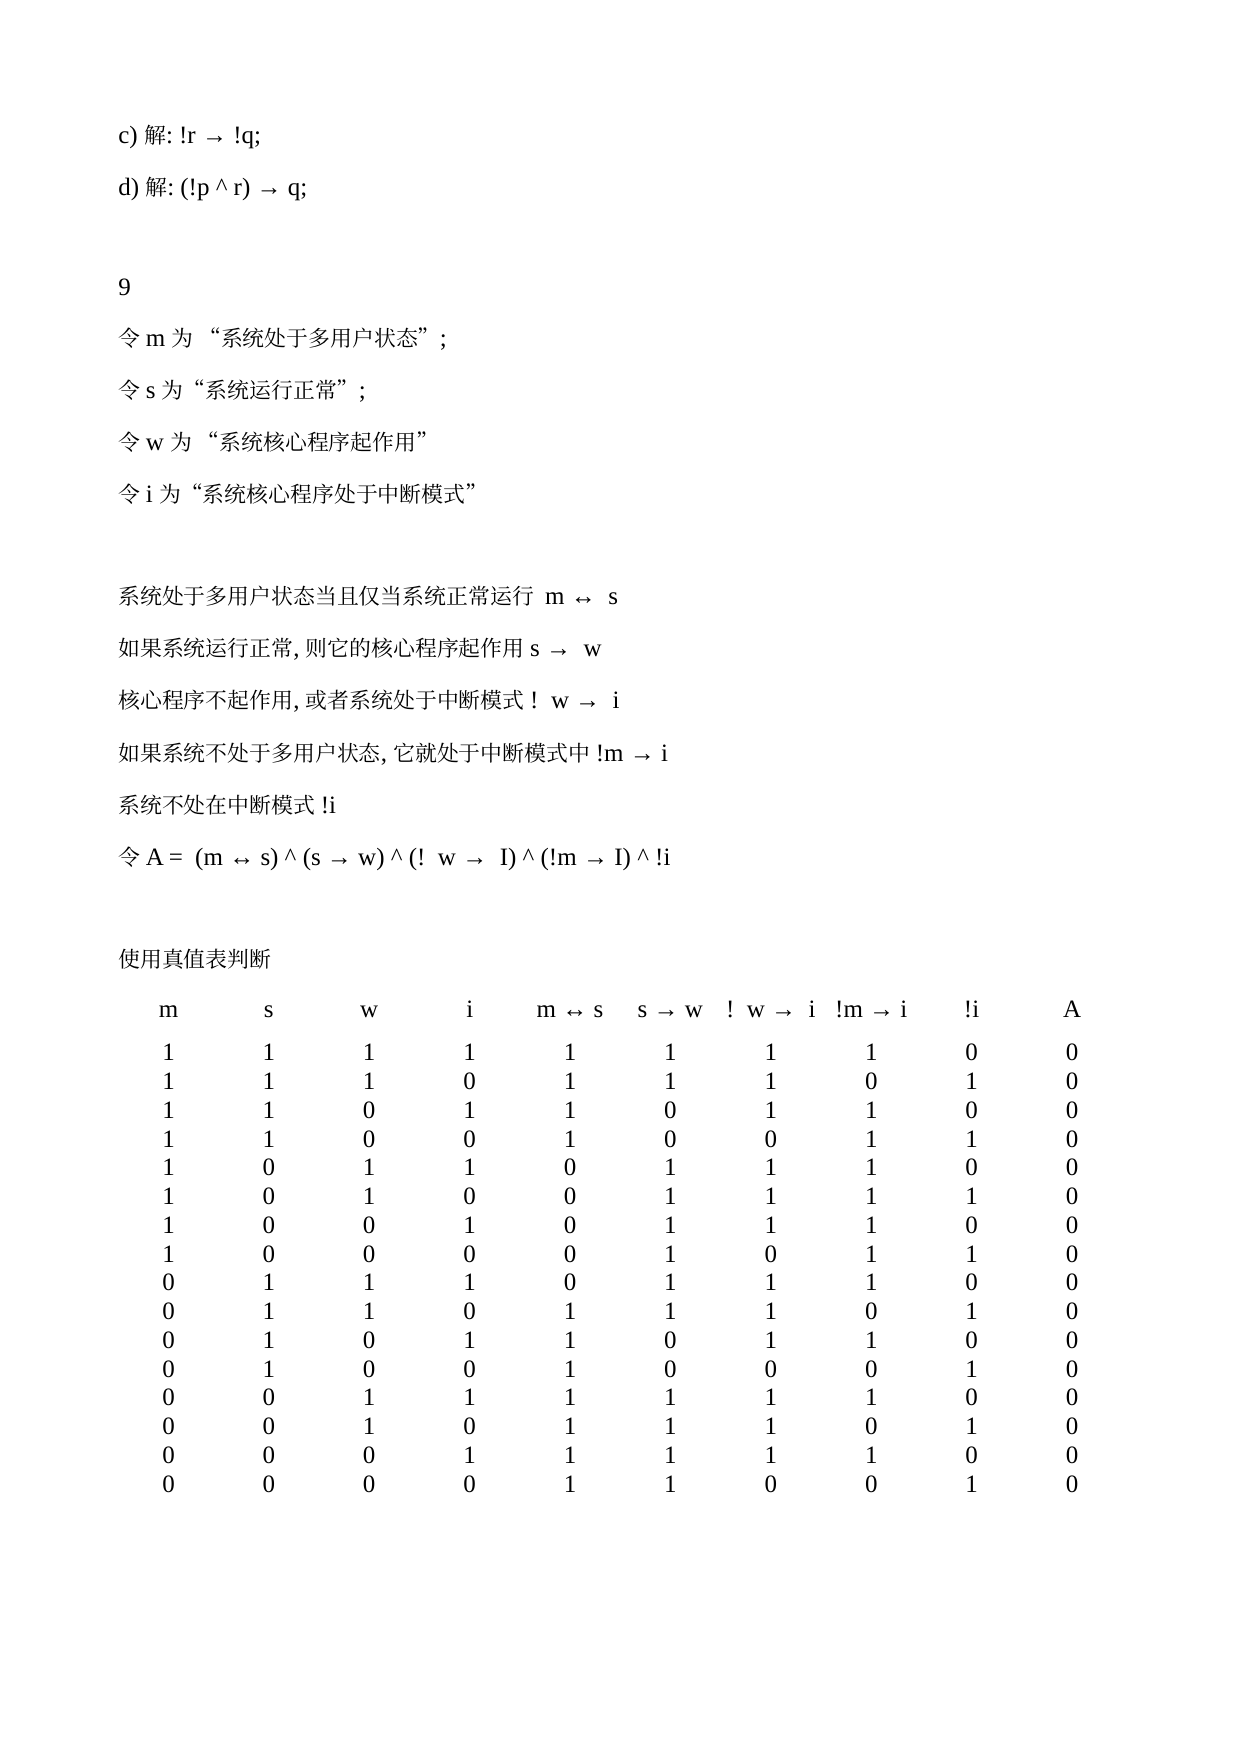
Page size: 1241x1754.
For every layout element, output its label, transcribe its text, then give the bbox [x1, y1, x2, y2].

table_cell 1 [118, 1038, 218, 1066]
table_cell 0 [218, 1440, 319, 1469]
table_cell 0 [218, 1469, 319, 1497]
table_cell 1 [218, 1038, 319, 1066]
table_cell 0 [1022, 1038, 1122, 1066]
table_cell 0 [720, 1469, 821, 1497]
table_cell 1 [118, 1153, 218, 1181]
table_header A [1022, 994, 1122, 1037]
table_cell 0 [520, 1210, 620, 1239]
table_cell 0 [620, 1095, 720, 1124]
table_cell 0 [319, 1440, 419, 1469]
table_cell 0 [118, 1354, 218, 1382]
table_cell 1 [520, 1296, 620, 1325]
text 如果系统运行正常, 则它的核心程序起作用 s → w [118, 631, 1122, 663]
table_cell 1 [419, 1440, 519, 1469]
table_cell 0 [218, 1411, 319, 1440]
table_cell 1 [520, 1411, 620, 1440]
table_header m ↔ s [520, 994, 620, 1037]
table_cell 1 [218, 1296, 319, 1325]
table_cell 0 [921, 1210, 1022, 1239]
table_header s [218, 994, 319, 1037]
table_cell 1 [520, 1066, 620, 1095]
table_cell 0 [720, 1124, 821, 1152]
table_cell 1 [419, 1268, 519, 1296]
text 令 A = (m ↔ s) ^ (s → w) ^ (! w → I) ^ (!m → I) ^ !i [118, 841, 1122, 872]
text 令 i 为“系统核心程序处于中断模式” [118, 478, 1122, 509]
table_cell 0 [1022, 1239, 1122, 1267]
table_cell 0 [218, 1239, 319, 1267]
table_cell 0 [419, 1124, 519, 1152]
table_cell 0 [118, 1383, 218, 1411]
table_cell 0 [319, 1239, 419, 1267]
table_header i [419, 994, 519, 1037]
table_cell 1 [620, 1153, 720, 1181]
table_cell 1 [720, 1153, 821, 1181]
table_cell 0 [419, 1469, 519, 1497]
table_cell 1 [821, 1095, 921, 1124]
table_cell 1 [821, 1239, 921, 1267]
table_header s → w [620, 994, 720, 1037]
table_cell 1 [821, 1268, 921, 1296]
table_cell 1 [319, 1038, 419, 1066]
table_cell 0 [419, 1296, 519, 1325]
table_cell 1 [118, 1210, 218, 1239]
table_cell 0 [319, 1354, 419, 1382]
table_cell 1 [520, 1469, 620, 1497]
table_cell 1 [720, 1296, 821, 1325]
table_cell 0 [1022, 1181, 1122, 1210]
table_cell 0 [921, 1268, 1022, 1296]
table_cell 1 [118, 1124, 218, 1152]
table_cell 1 [319, 1181, 419, 1210]
table_cell 1 [319, 1153, 419, 1181]
table_cell 0 [218, 1181, 319, 1210]
table_cell 1 [821, 1181, 921, 1210]
table_cell 0 [118, 1325, 218, 1354]
text d) 解: (!p ^ r) → q; [118, 170, 1122, 202]
table_cell 1 [821, 1124, 921, 1152]
table_cell 0 [620, 1354, 720, 1382]
table_cell 0 [319, 1325, 419, 1354]
table_cell 1 [620, 1210, 720, 1239]
table_cell 1 [921, 1066, 1022, 1095]
table_cell 0 [319, 1210, 419, 1239]
table_cell 1 [620, 1268, 720, 1296]
table_cell 0 [319, 1095, 419, 1124]
table_cell 0 [1022, 1440, 1122, 1469]
table_cell 0 [921, 1038, 1022, 1066]
table_cell 0 [118, 1411, 218, 1440]
table_header !m → i [821, 994, 921, 1037]
table_cell 1 [520, 1440, 620, 1469]
text c) 解: !r → !q; [118, 118, 1122, 149]
table_cell 0 [1022, 1095, 1122, 1124]
table_cell 0 [419, 1181, 519, 1210]
table_cell 1 [218, 1325, 319, 1354]
table_cell 1 [720, 1268, 821, 1296]
table_cell 0 [218, 1383, 319, 1411]
table_cell 1 [921, 1296, 1022, 1325]
table_cell 1 [720, 1383, 821, 1411]
table_cell 1 [720, 1181, 821, 1210]
table_cell 1 [620, 1440, 720, 1469]
table_cell 1 [720, 1095, 821, 1124]
table_cell 1 [419, 1038, 519, 1066]
table_cell 0 [520, 1268, 620, 1296]
table_cell 0 [921, 1095, 1022, 1124]
table_cell 0 [1022, 1296, 1122, 1325]
table_cell 1 [821, 1383, 921, 1411]
table_cell 1 [520, 1038, 620, 1066]
table_cell 1 [118, 1066, 218, 1095]
table_cell 0 [1022, 1354, 1122, 1382]
table_cell 0 [118, 1268, 218, 1296]
table_cell 1 [118, 1095, 218, 1124]
table_cell 0 [620, 1124, 720, 1152]
table_cell 0 [319, 1469, 419, 1497]
table_cell 1 [520, 1354, 620, 1382]
text 系统处于多用户状态当且仅当系统正常运行 m ↔ s [118, 579, 1122, 611]
table_cell 0 [620, 1325, 720, 1354]
table_cell 0 [720, 1354, 821, 1382]
table_header ! w → i [720, 994, 821, 1037]
text 令 s 为“系统运行正常”; [118, 373, 1122, 404]
table_cell 1 [218, 1354, 319, 1382]
table_cell 1 [419, 1153, 519, 1181]
table_cell 0 [921, 1325, 1022, 1354]
table_cell 1 [720, 1210, 821, 1239]
table_cell 1 [419, 1095, 519, 1124]
table_cell 1 [218, 1124, 319, 1152]
table_cell 1 [319, 1383, 419, 1411]
table_cell 1 [720, 1325, 821, 1354]
table_cell 1 [319, 1296, 419, 1325]
text 如果系统不处于多用户状态, 它就处于中断模式中 !m → i [118, 736, 1122, 767]
table_cell 1 [921, 1181, 1022, 1210]
table_cell 0 [1022, 1153, 1122, 1181]
table_cell 0 [520, 1153, 620, 1181]
table_cell 1 [419, 1383, 519, 1411]
table_cell 1 [520, 1095, 620, 1124]
table_cell 0 [218, 1153, 319, 1181]
table_cell 0 [319, 1124, 419, 1152]
table_cell 0 [1022, 1066, 1122, 1095]
table_cell 1 [319, 1066, 419, 1095]
table_cell 0 [821, 1469, 921, 1497]
table_cell 1 [921, 1124, 1022, 1152]
table_cell 0 [821, 1354, 921, 1382]
text 核心程序不起作用, 或者系统处于中断模式 ! w → i [118, 684, 1122, 715]
table_cell 0 [419, 1066, 519, 1095]
table_cell 1 [620, 1239, 720, 1267]
table_cell 1 [821, 1038, 921, 1066]
table_cell 1 [720, 1440, 821, 1469]
table_cell 0 [821, 1296, 921, 1325]
table_header w [319, 994, 419, 1037]
table_cell 0 [1022, 1411, 1122, 1440]
text 使用真值表判断 [118, 942, 1122, 973]
text 令 w 为 “系统核心程序起作用” [118, 425, 1122, 457]
table_cell 0 [720, 1239, 821, 1267]
table_cell 1 [218, 1095, 319, 1124]
table_cell 1 [218, 1066, 319, 1095]
table_cell 0 [118, 1296, 218, 1325]
table_cell 1 [419, 1325, 519, 1354]
table_cell 1 [921, 1469, 1022, 1497]
table_cell 1 [319, 1268, 419, 1296]
table_cell 0 [1022, 1124, 1122, 1152]
table_cell 1 [319, 1411, 419, 1440]
table_cell 1 [821, 1153, 921, 1181]
text 令 m 为 “系统处于多用户状态”; [118, 321, 1122, 352]
table_cell 1 [520, 1124, 620, 1152]
table_cell 1 [821, 1440, 921, 1469]
table_cell 0 [419, 1239, 519, 1267]
text 系统不处在中断模式 !i [118, 788, 1122, 820]
table_cell 1 [620, 1469, 720, 1497]
table_cell 0 [118, 1440, 218, 1469]
table_cell 0 [821, 1411, 921, 1440]
table_header m [118, 994, 218, 1037]
table_cell 1 [720, 1411, 821, 1440]
table_cell 1 [218, 1268, 319, 1296]
table_cell 0 [821, 1066, 921, 1095]
table_cell 0 [1022, 1383, 1122, 1411]
table_cell 1 [620, 1038, 720, 1066]
table_cell 1 [520, 1325, 620, 1354]
table_cell 1 [821, 1325, 921, 1354]
table_cell 0 [1022, 1268, 1122, 1296]
table_cell 0 [218, 1210, 319, 1239]
table_cell 0 [520, 1239, 620, 1267]
table_cell 0 [1022, 1210, 1122, 1239]
table_cell 1 [419, 1210, 519, 1239]
table_cell 1 [921, 1239, 1022, 1267]
table_cell 1 [720, 1038, 821, 1066]
table_cell 1 [520, 1383, 620, 1411]
table_cell 1 [118, 1239, 218, 1267]
table_header !i [921, 994, 1022, 1037]
table_cell 1 [118, 1181, 218, 1210]
table_cell 1 [921, 1354, 1022, 1382]
table_cell 0 [921, 1440, 1022, 1469]
table_cell 1 [821, 1210, 921, 1239]
table_cell 1 [620, 1066, 720, 1095]
table_cell 1 [921, 1411, 1022, 1440]
table_cell 0 [419, 1411, 519, 1440]
table_cell 0 [1022, 1325, 1122, 1354]
table_cell 1 [720, 1066, 821, 1095]
table_cell 0 [921, 1383, 1022, 1411]
table_cell 0 [419, 1354, 519, 1382]
table_cell 0 [118, 1469, 218, 1497]
table_cell 0 [921, 1153, 1022, 1181]
table_cell 1 [620, 1383, 720, 1411]
table_cell 1 [620, 1181, 720, 1210]
table_cell 0 [520, 1181, 620, 1210]
text 9 [118, 272, 1122, 301]
table_cell 1 [620, 1411, 720, 1440]
table_cell 0 [1022, 1469, 1122, 1497]
table_cell 1 [620, 1296, 720, 1325]
